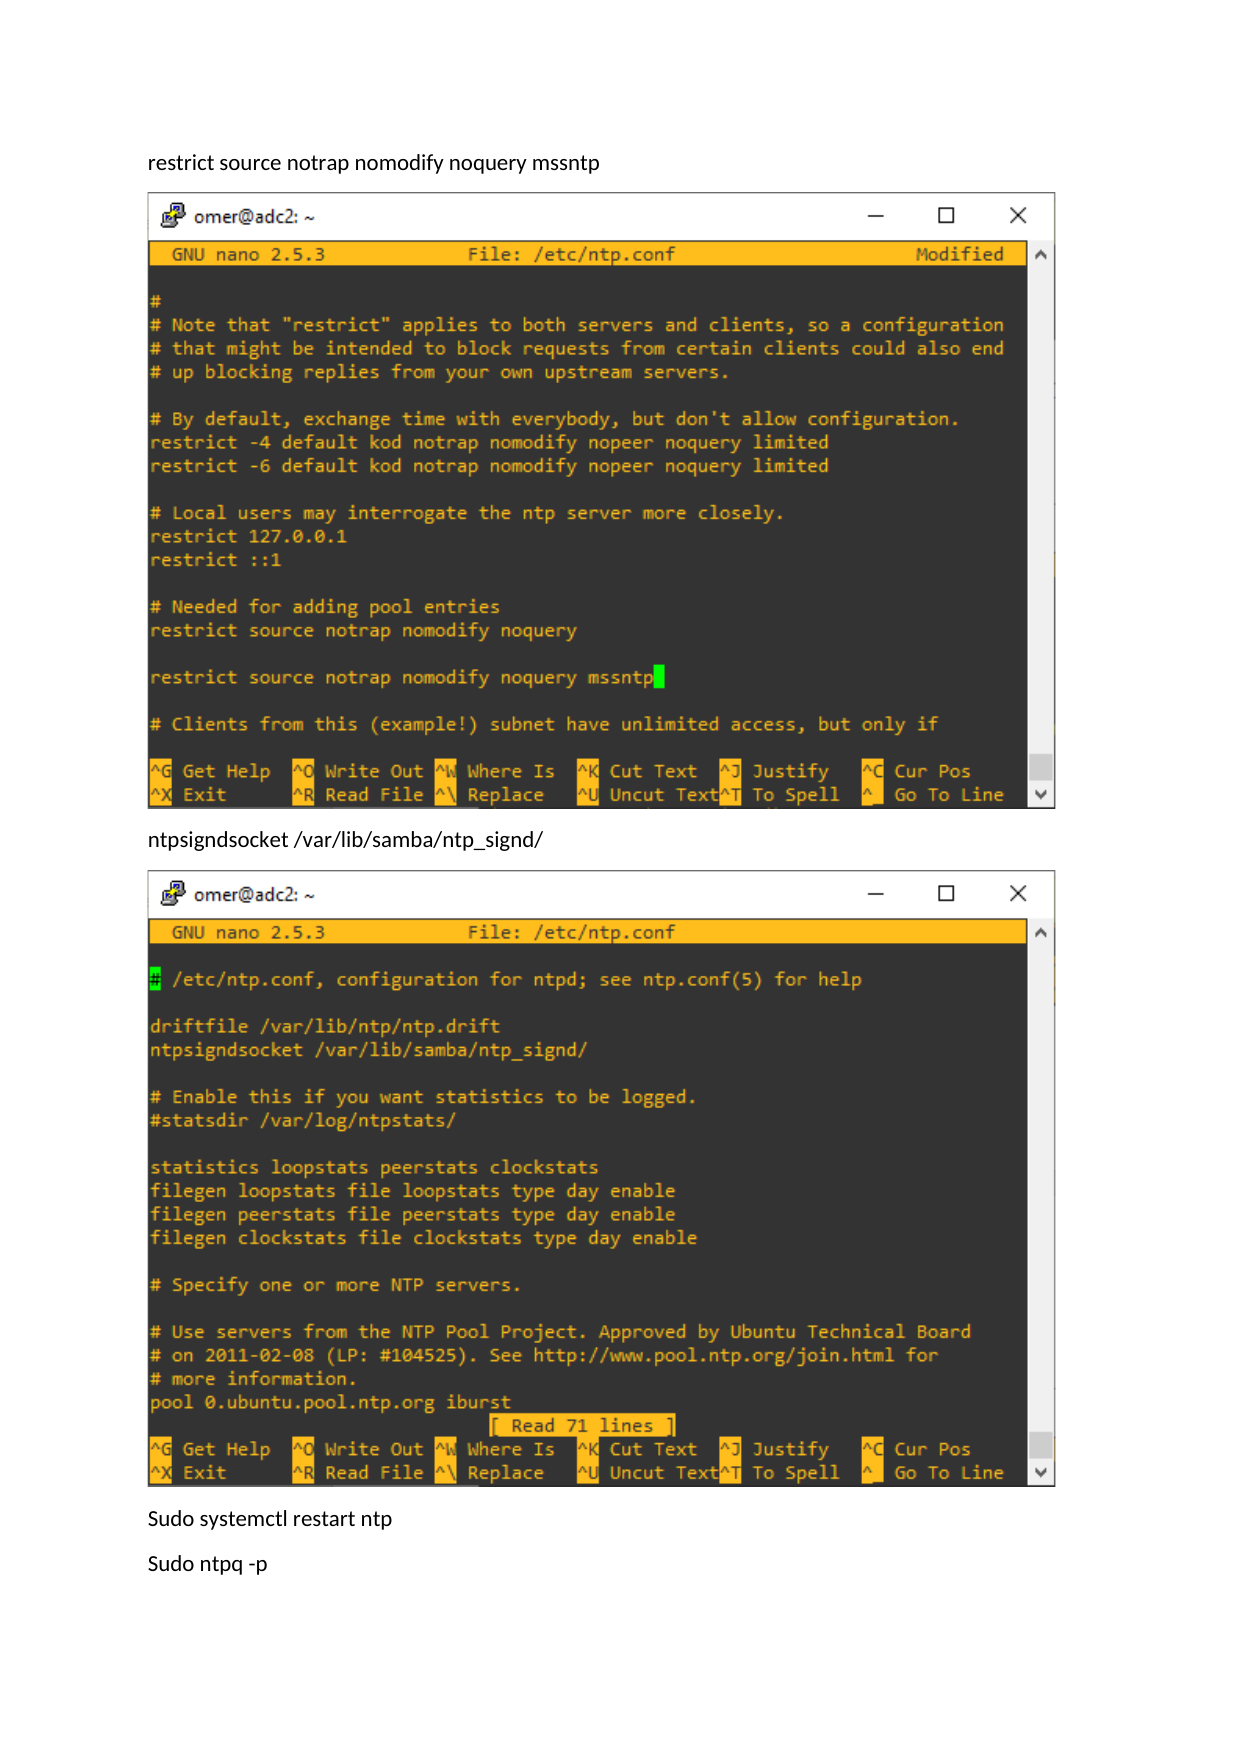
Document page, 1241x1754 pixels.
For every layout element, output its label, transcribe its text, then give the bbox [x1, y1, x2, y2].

text Sudo ntpq -p [148, 1549, 1093, 1577]
text Sudo systemctl restart ntp [148, 1504, 1093, 1532]
text ntpsigndsocket /var/lib/samba/ntp_signd/ [148, 826, 1093, 854]
text restrict source notrap nomodify noquery mssntp [148, 148, 1093, 176]
